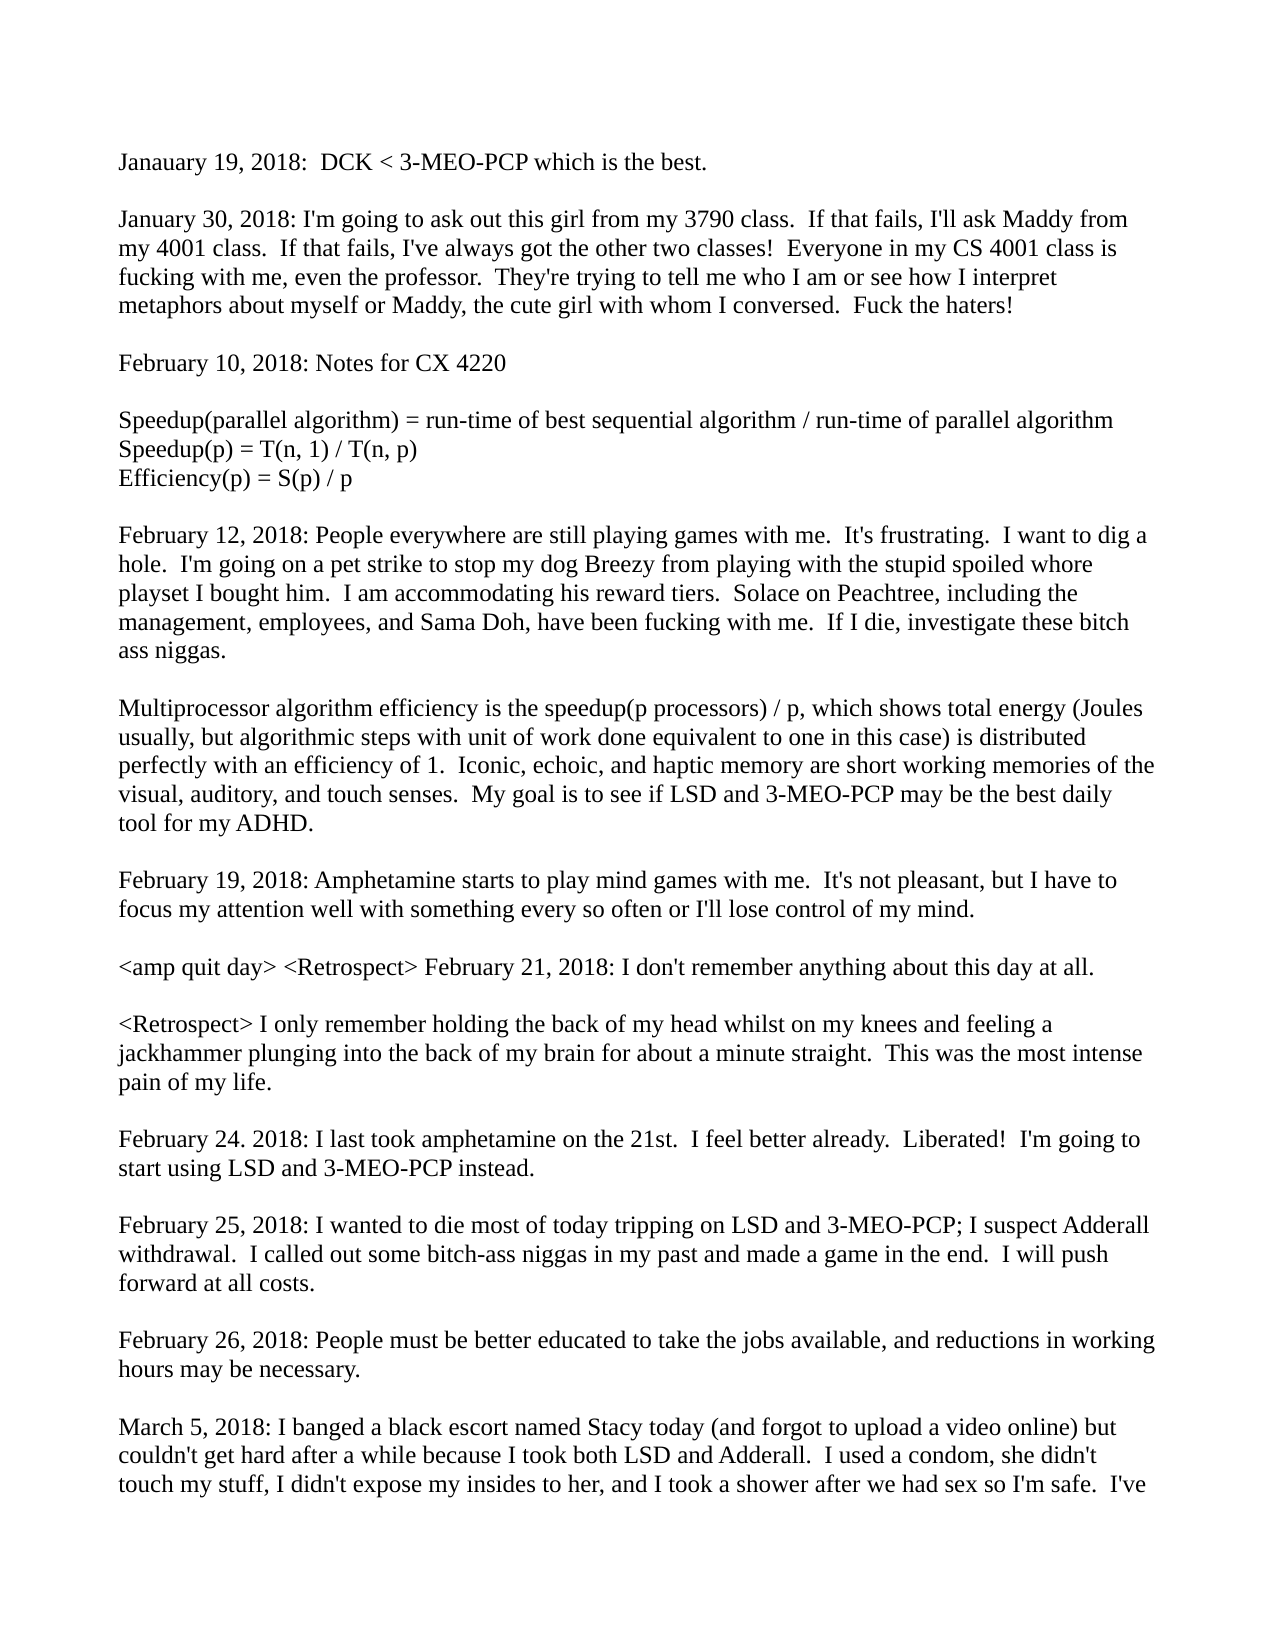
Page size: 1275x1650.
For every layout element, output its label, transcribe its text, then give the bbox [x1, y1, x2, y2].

text February 25, 2018: I wanted to die most of today tripping on LSD and 3-MEO-PCP; I suspect Adderall withdrawal. I called out some bitch-ass niggas in my past and made a game in the end. I will push forward at all costs. [118, 1211, 1157, 1297]
text Speedup(parallel algorithm) = run-time of best sequential algorithm / run-time of parallel algorithm [118, 406, 1157, 434]
text <amp quit day> <Retrospect> February 21, 2018: I don't remember anything about this day at all. [118, 952, 1157, 981]
text February 26, 2018: People must be better educated to take the jobs available, and reductions in working hours may be necessary. [118, 1326, 1157, 1383]
text March 5, 2018: I banged a black escort named Stacy today (and forgot to upload a video online) but couldn't get hard after a while because I took both LSD and Adderall. I used a condom, she didn't touch my stuff, I didn't expose my insides to her, and I took a shower after we had sex so I'm safe. I've [118, 1412, 1157, 1498]
text Speedup(p) = T(n, 1) / T(n, p) [118, 434, 1157, 463]
text January 30, 2018: I'm going to ask out this girl from my 3790 class. If that fails, I'll ask Maddy from my 4001 class. If that fails, I've always got the other two classes! Everyone in my CS 4001 class is fucking with me, even the professor. They're trying to tell me who I am or see how I interpret metaphors about myself or Maddy, the cute girl with whom I conversed. Fuck the haters! [118, 204, 1157, 319]
text February 24. 2018: I last took amphetamine on the 21st. I feel better already. Liberated! I'm going to start using LSD and 3-MEO-PCP instead. [118, 1124, 1157, 1182]
text February 12, 2018: People everywhere are still playing games with me. It's frustrating. I want to dig a hole. I'm going on a pet strike to stop my dog Breezy from playing with the stupid spoiled whore playset I bought him. I am accommodating his reward tiers. Solace on Peachtree, including the management, employees, and Sama Doh, have been fucking with me. If I die, investigate these bitch ass niggas. [118, 521, 1157, 664]
text <Retrospect> I only remember holding the back of my head whilst on my knees and feeling a jackhammer plunging into the back of my brain for about a minute straight. This was the most intense pain of my life. [118, 1009, 1157, 1096]
text February 10, 2018: Notes for CX 4220 [118, 348, 1157, 377]
text February 19, 2018: Amphetamine starts to play mind games with me. It's not pleasant, but I have to focus my attention well with something every so often or I'll lose control of my mind. [118, 866, 1157, 923]
text Efficiency(p) = S(p) / p [118, 463, 1157, 492]
text Janauary 19, 2018: DCK < 3-MEO-PCP which is the best. [118, 147, 1157, 176]
text Multiprocessor algorithm efficiency is the speedup(p processors) / p, which shows total energy (Joules usually, but algorithmic steps with unit of work done equivalent to one in this case) is distributed perfectly with an efficiency of 1. Iconic, echoic, and haptic memory are short working memories of the visual, auditory, and touch senses. My goal is to see if LSD and 3-MEO-PCP may be the best daily tool for my ADHD. [118, 693, 1157, 837]
